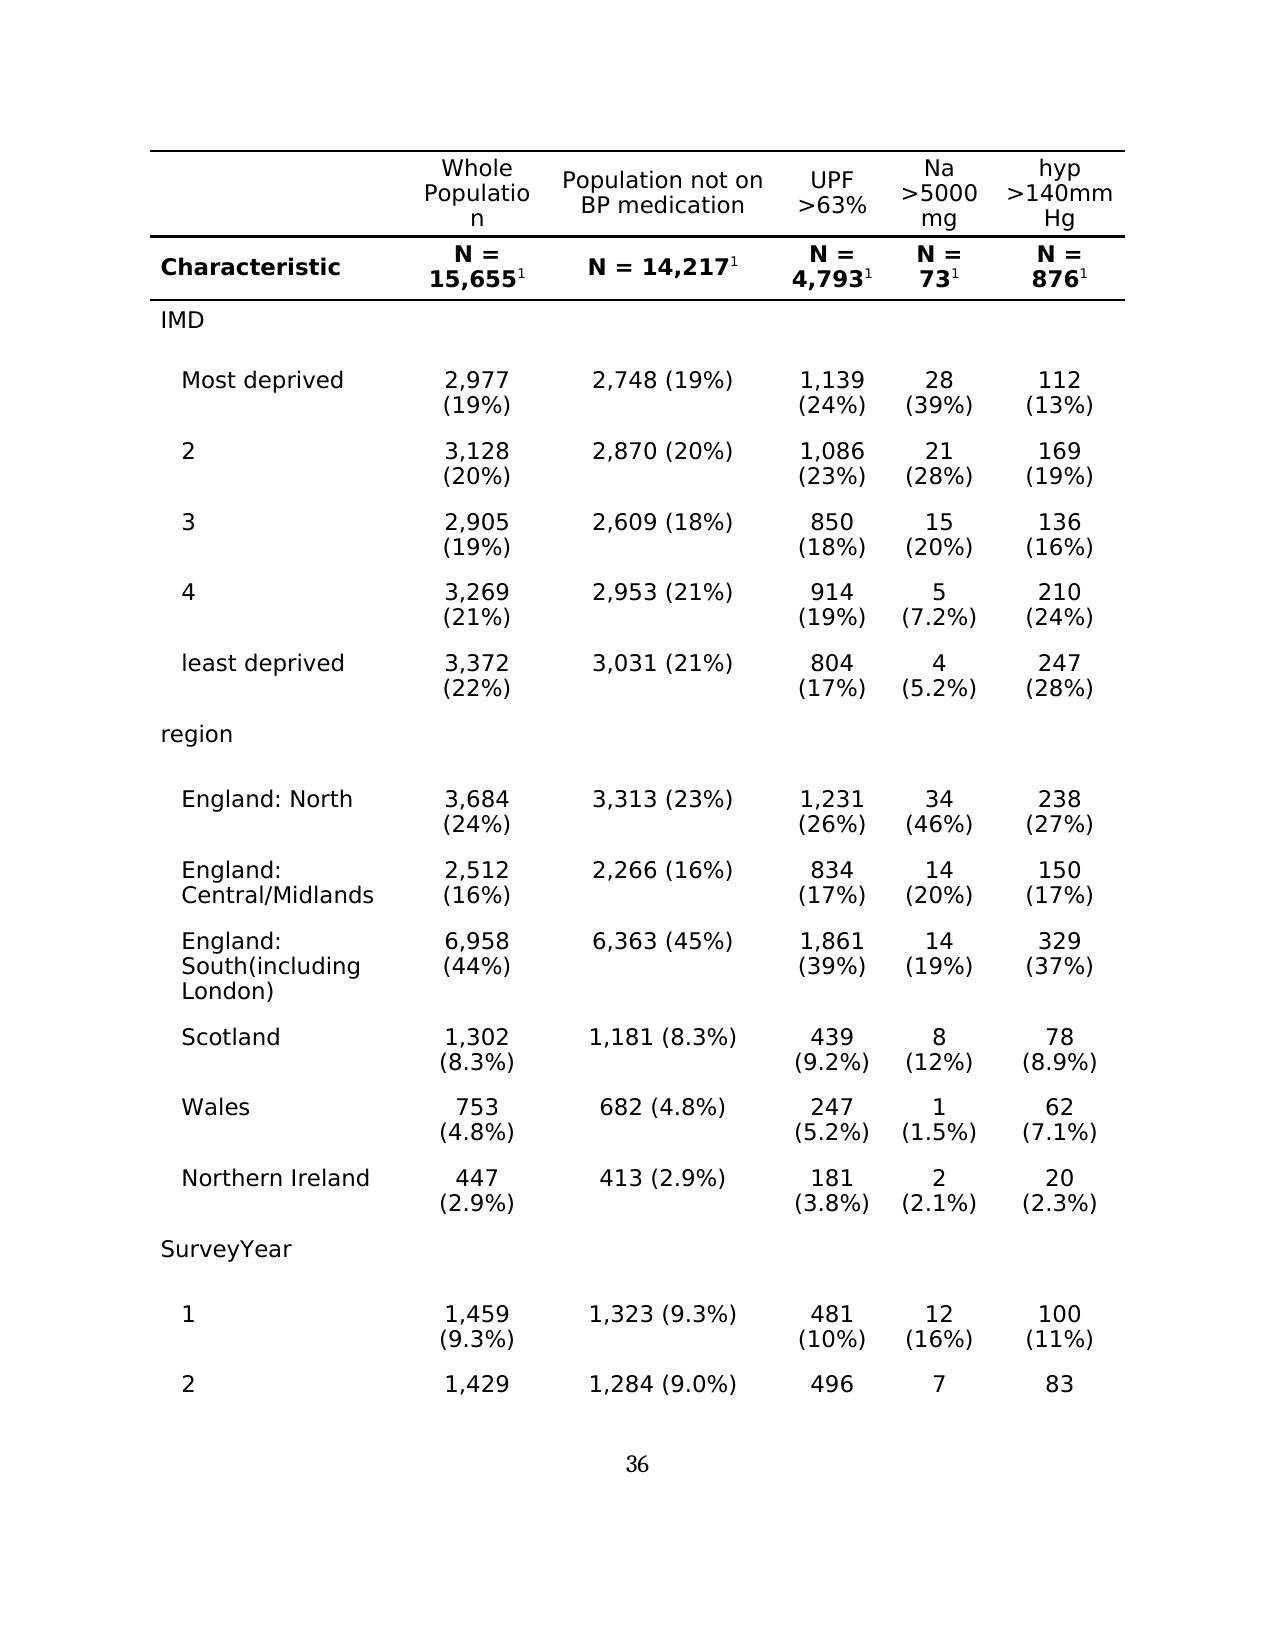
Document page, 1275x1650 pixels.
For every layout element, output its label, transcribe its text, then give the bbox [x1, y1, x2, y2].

table_cell 2,748 (19%) [545, 358, 780, 429]
table_cell 2,870 (20%) [545, 429, 780, 499]
table_cell least deprived [150, 641, 408, 712]
table_cell 34 (46%) [884, 777, 994, 848]
table_cell 2,905 (19%) [409, 500, 545, 570]
table_cell 1 [150, 1292, 408, 1362]
table_cell 1,086 (23%) [780, 429, 884, 499]
table_cell 6,363 (45%) [545, 919, 780, 1014]
table_cell 2 [150, 429, 408, 499]
table_cell [780, 712, 884, 777]
table_header hyp >140mmHg [994, 152, 1125, 235]
table_cell 1,459 (9.3%) [409, 1292, 545, 1362]
table_cell 4 [150, 570, 408, 641]
table_cell 14 (20%) [884, 848, 994, 919]
table_cell 150 (17%) [994, 848, 1125, 919]
table_cell [994, 712, 1125, 777]
table_cell 2,977 (19%) [409, 358, 545, 429]
table_cell 1,302 (8.3%) [409, 1015, 545, 1085]
table_cell [409, 712, 545, 777]
table_cell N = 8761 [994, 238, 1125, 298]
table_cell 21 (28%) [884, 429, 994, 499]
table_cell [884, 1227, 994, 1292]
table_header Na >5000mg [884, 152, 994, 235]
table_cell region [150, 712, 408, 777]
table_cell 1,323 (9.3%) [545, 1292, 780, 1362]
table_cell [994, 1227, 1125, 1292]
table_cell 850 (18%) [780, 500, 884, 570]
table_cell 112 (13%) [994, 358, 1125, 429]
table_cell N = 15,6551 [409, 238, 545, 298]
table_cell [884, 301, 994, 358]
table_cell 169 (19%) [994, 429, 1125, 499]
table_cell 804 (17%) [780, 641, 884, 712]
table_cell 439 (9.2%) [780, 1015, 884, 1085]
table_cell 2,609 (18%) [545, 500, 780, 570]
table_cell 62 (7.1%) [994, 1085, 1125, 1156]
table_cell 2,953 (21%) [545, 570, 780, 641]
table_cell 100 (11%) [994, 1292, 1125, 1362]
table_cell [780, 1227, 884, 1292]
table_header UPF >63% [780, 152, 884, 235]
table_cell IMD [150, 301, 408, 358]
table_cell [409, 301, 545, 358]
table_cell Scotland [150, 1015, 408, 1085]
table_cell [545, 1227, 780, 1292]
table_cell 2,512 (16%) [409, 848, 545, 919]
table_cell 8 (12%) [884, 1015, 994, 1085]
table_cell 12 (16%) [884, 1292, 994, 1362]
table_cell 481 (10%) [780, 1292, 884, 1362]
table_cell 3,372 (22%) [409, 641, 545, 712]
table_cell Wales [150, 1085, 408, 1156]
table_cell 3,128 (20%) [409, 429, 545, 499]
table_cell 413 (2.9%) [545, 1156, 780, 1227]
table_cell [409, 1227, 545, 1292]
table_cell 3,031 (21%) [545, 641, 780, 712]
table_cell 3,684 (24%) [409, 777, 545, 848]
table_cell 14 (19%) [884, 919, 994, 1014]
table_cell 329 (37%) [994, 919, 1125, 1014]
table_cell 247 (28%) [994, 641, 1125, 712]
table_cell 914 (19%) [780, 570, 884, 641]
table_cell 1,429 [409, 1363, 545, 1421]
table_cell 83 [994, 1363, 1125, 1421]
table_cell 78 (8.9%) [994, 1015, 1125, 1085]
table_cell 1,284 (9.0%) [545, 1363, 780, 1421]
table_cell 5 (7.2%) [884, 570, 994, 641]
table_cell 20 (2.3%) [994, 1156, 1125, 1227]
table_cell England: North [150, 777, 408, 848]
table_cell 2 (2.1%) [884, 1156, 994, 1227]
table_cell 1,861 (39%) [780, 919, 884, 1014]
table_cell [780, 301, 884, 358]
table_cell 15 (20%) [884, 500, 994, 570]
table_cell [994, 301, 1125, 358]
table_cell 1,139 (24%) [780, 358, 884, 429]
table_cell N = 731 [884, 238, 994, 298]
table_cell 834 (17%) [780, 848, 884, 919]
table_cell 28 (39%) [884, 358, 994, 429]
table_header [150, 152, 408, 235]
table_cell 4 (5.2%) [884, 641, 994, 712]
table_cell 238 (27%) [994, 777, 1125, 848]
table_cell 2 [150, 1363, 408, 1421]
table_cell [884, 712, 994, 777]
table_cell 181 (3.8%) [780, 1156, 884, 1227]
table_cell 682 (4.8%) [545, 1085, 780, 1156]
table_cell 3,313 (23%) [545, 777, 780, 848]
table_cell SurveyYear [150, 1227, 408, 1292]
table_cell N = 14,2171 [545, 238, 780, 298]
table_cell 136 (16%) [994, 500, 1125, 570]
table_cell Characteristic [150, 238, 408, 298]
table_cell 3 [150, 500, 408, 570]
table_cell 2,266 (16%) [545, 848, 780, 919]
table_cell 247 (5.2%) [780, 1085, 884, 1156]
table_cell Most deprived [150, 358, 408, 429]
table_cell England: South(including London) [150, 919, 408, 1014]
table_cell 1 (1.5%) [884, 1085, 994, 1156]
table_cell England: Central/Midlands [150, 848, 408, 919]
table_cell N = 4,7931 [780, 238, 884, 298]
table_cell 1,231 (26%) [780, 777, 884, 848]
table_cell 753 (4.8%) [409, 1085, 545, 1156]
table_cell 3,269 (21%) [409, 570, 545, 641]
table_cell [545, 301, 780, 358]
table_cell 210 (24%) [994, 570, 1125, 641]
table_cell 447 (2.9%) [409, 1156, 545, 1227]
table_cell [545, 712, 780, 777]
table_cell 1,181 (8.3%) [545, 1015, 780, 1085]
table_cell 7 [884, 1363, 994, 1421]
table_header Population not on BP medication [545, 152, 780, 235]
table_header Whole Population [409, 152, 545, 235]
table_cell Northern Ireland [150, 1156, 408, 1227]
table_cell 496 [780, 1363, 884, 1421]
table_cell 6,958 (44%) [409, 919, 545, 1014]
